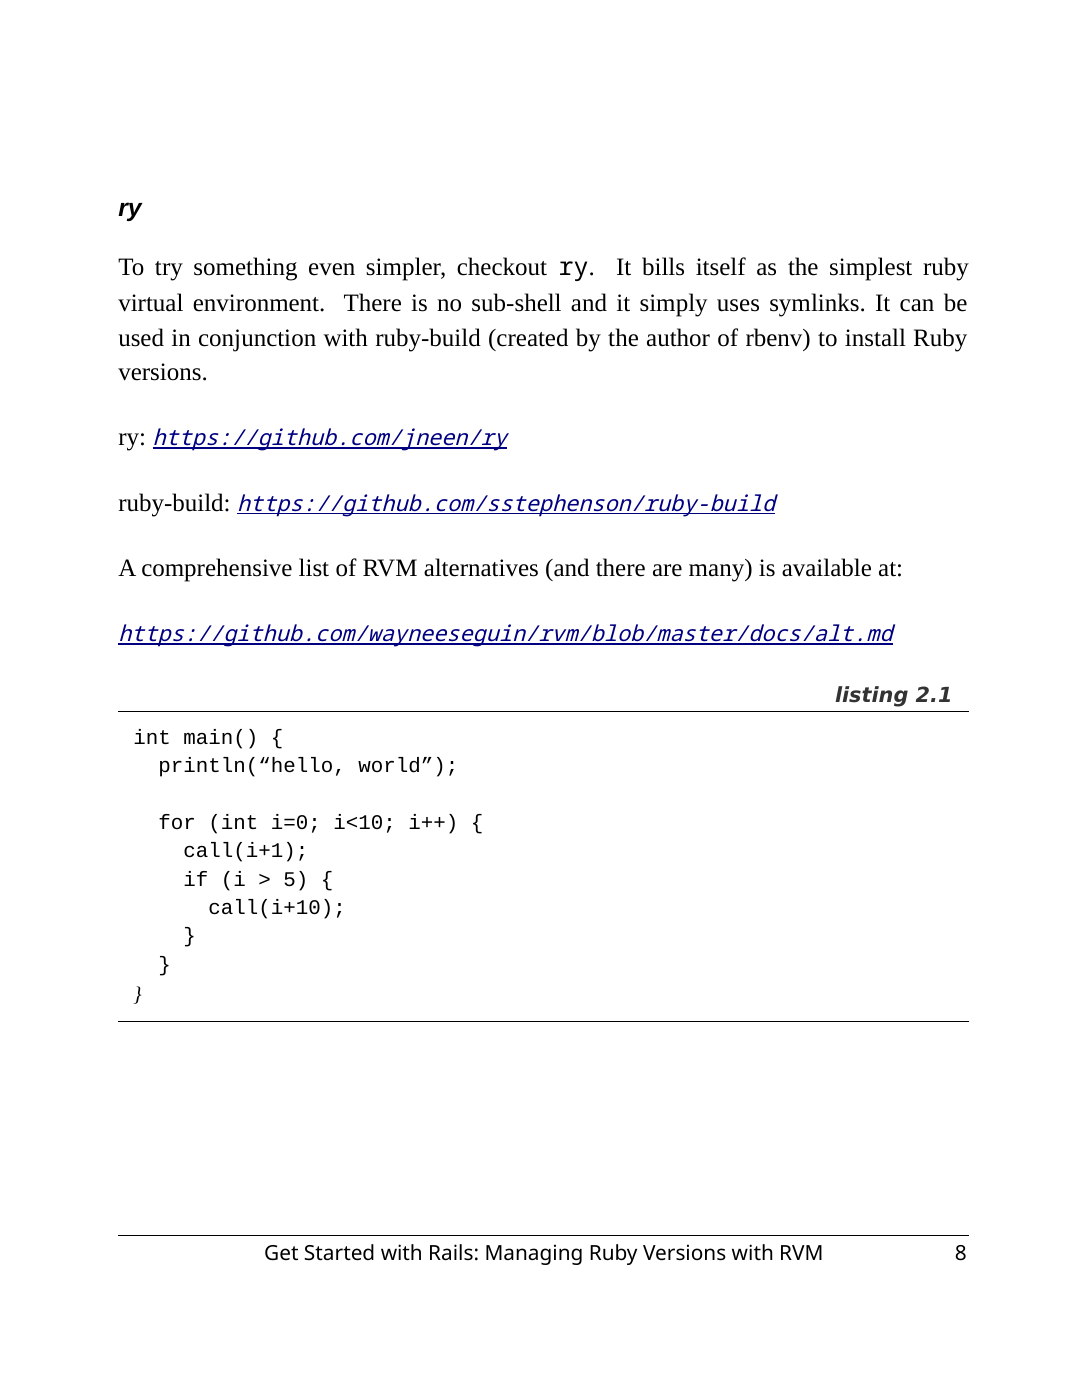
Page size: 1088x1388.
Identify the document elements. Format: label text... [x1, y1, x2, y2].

subtitle ry [118, 193, 969, 221]
text A comprehensive list of RVM alternatives (and there are many) is available at: [118, 553, 969, 582]
text call(i+1); [118, 824, 969, 852]
text ruby-build: https://github.com/sstephenson/ruby-build [118, 488, 969, 517]
text https://github.com/wayneeseguin/rvm/blob/master/docs/alt.md [118, 618, 969, 648]
text println(“hello, world”); [118, 739, 969, 779]
list listing 2.1 [118, 683, 954, 708]
text for (int i=0; i<10; i++) { [118, 796, 969, 824]
text } [118, 909, 969, 937]
text } [118, 966, 969, 1021]
text ry: https://github.com/jneen/ry [118, 422, 969, 452]
text int main() { [118, 712, 969, 739]
text } [118, 937, 969, 966]
text if (i > 5) { [118, 852, 969, 881]
text call(i+10); [118, 881, 969, 909]
text To try something even simpler, checkout ry. It bills itself as the simplest ruby virtual environment. There is no sub-shell and it simply uses symlinks. It can be used in conjunction with ruby-build (created by the author of rbenv) to install Ruby versions. [118, 249, 969, 386]
